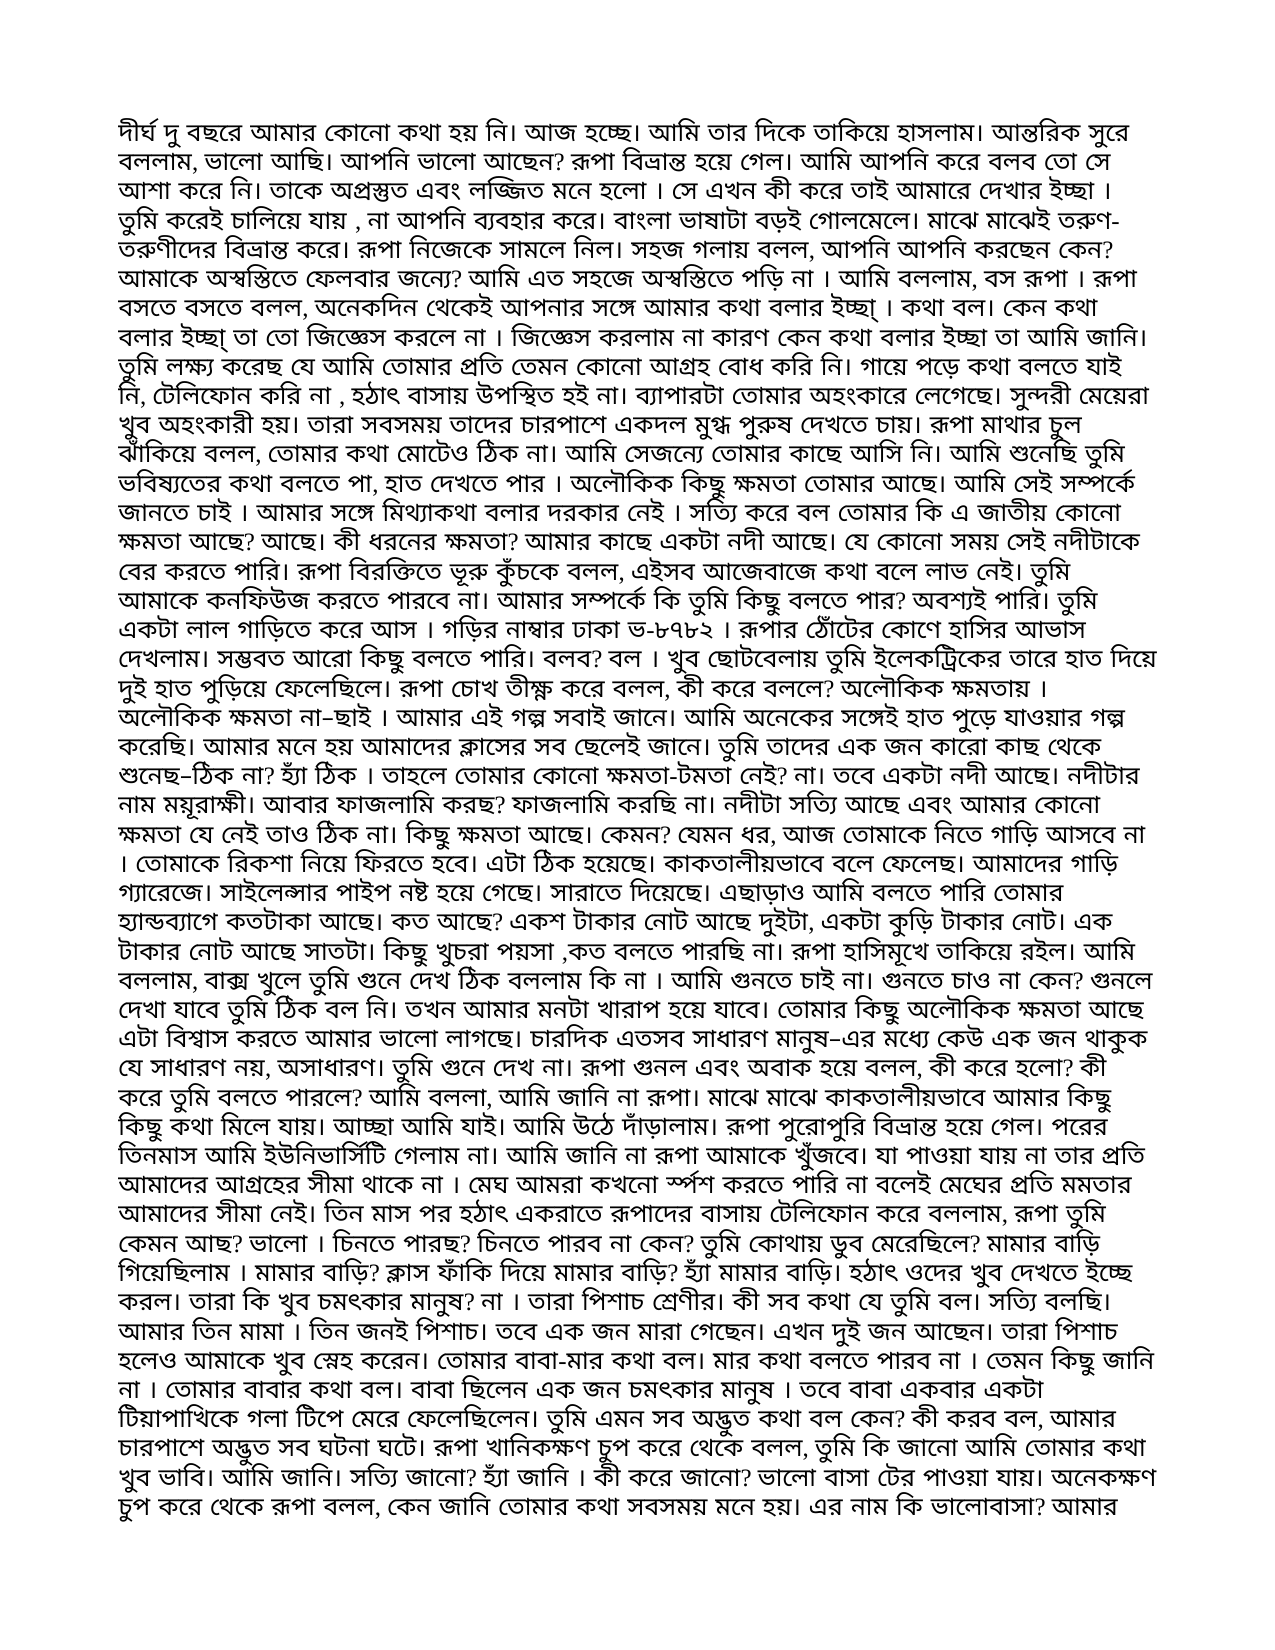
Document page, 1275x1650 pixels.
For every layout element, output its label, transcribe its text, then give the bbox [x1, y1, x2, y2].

text দীর্ঘ দু বছরে আমার কোনো কথা হয় নি। আজ হচ্ছে। আমি তার দিকে তাকিয়ে হাসলাম। আন্তরিক সুরে বললাম, ভালো আছি। আপনি ভালো আছেন? রূপা বিভ্রান্ত হয়ে গেল। আমি আপনি করে বলব তো সে আশা করে নি। তাকে অপ্রস্তুত এবং লজ্জিত মনে হলো । সে এখন কী করে তাই আমারে দেখার ইচ্ছা । তুমি করেই চালিয়ে যায় , না আপনি ব্যবহার করে। বাংলা ভাষাটা বড়ই গোলমেলে। মাঝে মাঝেই তরুণ-তরুণীদের বিভ্রান্ত করে। রূপা নিজেকে সামলে নিল। সহজ গলায় বলল, আপনি আপনি করছেন কেন? আমাকে অস্বস্তিতে ফেলবার জন্যে? আমি এত সহজে অস্বস্তিতে পড়ি না । আমি বললাম, বস রূপা । রূপা বসতে বসতে বলল, অনেকদিন থেকেই আপনার সঙ্গে আমার কথা বলার ইচ্ছা্‌ । কথা বল। কেন কথা বলার ইচ্ছা্‌ তা তো জিজ্ঞেস করলে না । জিজ্ঞেস করলাম না কারণ কেন কথা বলার ইচ্ছা তা আমি জানি। তুমি লক্ষ্য করেছ যে আমি তোমার প্রতি তেমন কোনো আগ্রহ বোধ করি নি। গায়ে পড়ে কথা বলতে যাই নি, টেলিফোন করি না , হঠাৎ বাসায় উপস্থিত হই না। ব্যাপারটা তোমার অহংকারে লেগেছে। সুন্দরী মেয়েরা খুব অহংকারী হয়। তারা সবসময় তাদের চারপাশে একদল মুগ্ধ পুরুষ দেখতে চায়। রূপা মাথার চুল ঝাঁকিয়ে বলল, তোমার কথা মোটেও ঠিক না। আমি সেজন্যে তোমার কাছে আসি নি। আমি শুনেছি তুমি ভবিষ্যতের কথা বলতে পা, হাত দেখতে পার । অলৌকিক কিছু ক্ষমতা তোমার আছে। আমি সেই সম্পর্কে জানতে চাই । আমার সঙ্গে মিথ্যাকথা বলার দরকার নেই । সত্যি করে বল তোমার কি এ জাতীয় কোনো ক্ষমতা আছে? আছে। কী ধরনের ক্ষমতা? আমার কাছে একটা নদী আছে। যে কোনো সময় সেই নদীটাকে বের করতে পারি। রূপা বিরক্তিতে ভূরু কুঁচকে বলল, এইসব আজেবাজে কথা বলে লাভ নেই। তুমি আমাকে কনফিউজ করতে পারবে না। আমার সম্পর্কে কি তুমি কিছু বলতে পার? অবশ্যই পারি। তুমি একটা লাল গাড়িতে করে আস । গড়ির নাম্বার ঢাকা ভ-৮৭৮২ । রূপার ঠোঁটের কোণে হাসির আভাস দেখলাম। সম্ভবত আরো কিছু বলতে পারি। বলব? বল । খুব ছোটবেলায় তুমি ইলেকট্রিকের তারে হাত দিয়ে দুই হাত পুড়িয়ে ফেলেছিলে। রূপা চোখ তীক্ষ্ণ করে বলল, কী করে বললে? অলৌকিক ক্ষমতায় । অলৌকিক ক্ষমতা না–ছাই । আমার এই গল্প সবাই জানে। আমি অনেকের সঙ্গেই হাত পুড়ে যাওয়ার গল্প করেছি। আমার মনে হয় আমাদের ক্লাসের সব ছেলেই জানে। তুমি তাদের এক জন কারো কাছ থেকে শুনেছ–ঠিক না? হ্যাঁ ঠিক । তাহলে তোমার কোনো ক্ষমতা-টমতা নেই? না। তবে একটা নদী আছে। নদীটার নাম ময়ূরাক্ষী। আবার ফাজলামি করছ? ফাজলামি করছি না। নদীটা সত্যি আছে এবং আমার কোনো ক্ষমতা যে নেই তাও ঠিক না। কিছু ক্ষমতা আছে। কেমন? যেমন ধর, আজ তোমাকে নিতে গাড়ি আসবে না । তোমাকে রিকশা নিয়ে ফিরতে হবে। এটা ঠিক হয়েছে। কাকতালীয়ভাবে বলে ফেলেছ। আমাদের গাড়ি গ্যারেজে। সাইলেন্সার পাইপ নষ্ট হয়ে গেছে। সারাতে দিয়েছে। এছাড়াও আমি বলতে পারি তোমার হ্যান্ডব্যাগে কতটাকা আছে। কত আছে? একশ টাকার নোট আছে দুইটা, একটা কুড়ি টাকার নোট। এক টাকার নোট আছে সাতটা। কিছু খুচরা পয়সা ,কত বলতে পারছি না। রূপা হাসিমূখে তাকিয়ে রইল। আমি বললাম, বাক্স খুলে তুমি গুনে দেখ ঠিক বললাম কি না । আমি গুনতে চাই না। গুনতে চাও না কেন? গুনলে দেখা যাবে তুমি ঠিক বল নি। তখন আমার মনটা খারাপ হয়ে যাবে। তোমার কিছু অলৌকিক ক্ষমতা আছে এটা বিশ্বাস করতে আমার ভালো লাগছে। চারদিক এতসব সাধারণ মানুষ–এর মধ্যে কেউ এক জন থাকুক যে সাধারণ নয়, অসাধারণ। তুমি গুনে দেখ না। রূপা গুনল এবং অবাক হয়ে বলল, কী করে হলো? কী করে তুমি বলতে পারলে? আমি বললা, আমি জানি না রূপা। মাঝে মাঝে কাকতালীয়ভাবে আমার কিছু কিছু কথা মিলে যায়। আচ্ছা আমি যাই। আমি উঠে দাঁড়ালাম। রূপা পুরোপুরি বিভ্রান্ত হয়ে গেল। পরের তিনমাস আমি ইউনিভার্সিটি গেলাম না। আমি জানি না রূপা আমাকে খুঁজবে। যা পাওয়া যায় না তার প্রতি আমাদের আগ্রহের সীমা থাকে না । মেঘ আমরা কখনো র্স্পশ করতে পারি না বলেই মেঘের প্রতি মমতার আমাদের সীমা নেই। তিন মাস পর হঠাৎ একরাতে রূপাদের বাসায় টেলিফোন করে বললাম, রূপা তুমি কেমন আছ? ভালো । চিনতে পারছ? চিনতে পারব না কেন? তুমি কোথায় ডুব মেরেছিলে? মামার বাড়ি গিয়েছিলাম । মামার বাড়ি? ক্লাস ফাঁকি দিয়ে মামার বাড়ি? হ্যাঁ মামার বাড়ি। হঠাৎ ওদের খুব দেখতে ইচ্ছে করল। তারা কি খুব চমৎকার মানুষ? না । তারা পিশাচ শ্রেণীর। কী সব কথা যে তুমি বল। সত্যি বলছি। আমার তিন মামা । তিন জনই পিশাচ। তবে এক জন মারা গেছেন। এখন দুই জন আছেন। তারা পিশাচ হলেও আমাকে খুব স্নেহ করেন। তোমার বাবা-মার কথা বল। মার কথা বলতে পারব না । তেমন কিছু জানি না । তোমার বাবার কথা বল। বাবা ছিলেন এক জন চমৎকার মানুষ । তবে বাবা একবার একটা টিয়াপাখিকে গলা টিপে মেরে ফেলেছিলেন। তুমি এমন সব অদ্ভুত কথা বল কেন? কী করব বল, আমার চারপাশে অদ্ভুত সব ঘটনা ঘটে। রূপা খানিকক্ষণ চুপ করে থেকে বলল, তুমি কি জানো আমি তোমার কথা খুব ভাবি। আমি জানি। সত্যি জানো? হ্যাঁ জানি । কী করে জানো? ভালো বাসা টের পাওয়া যায়। অনেকক্ষণ চুপ করে থেকে রূপা বলল, কেন জানি তোমার কথা সবসময় মনে হয়। এর নাম কি ভালোবাসা? আমার [118, 118, 1157, 1521]
